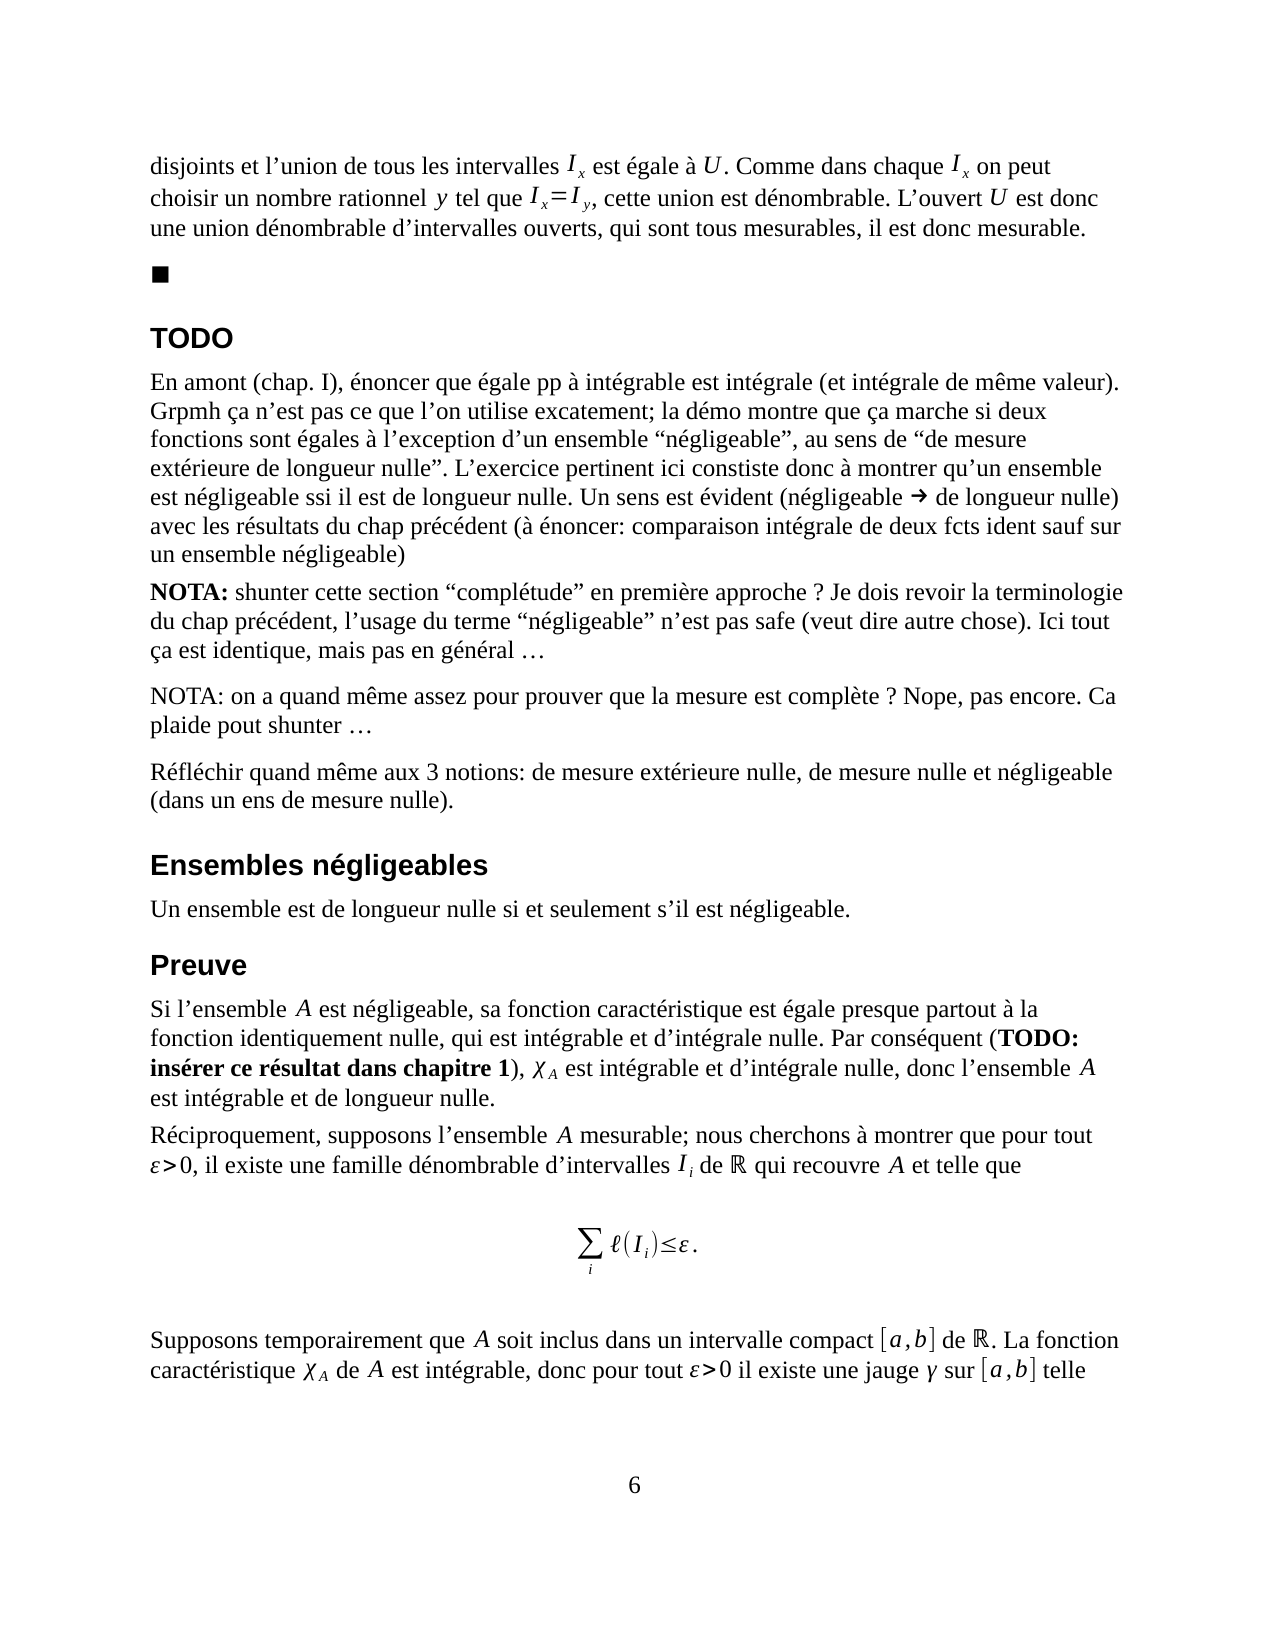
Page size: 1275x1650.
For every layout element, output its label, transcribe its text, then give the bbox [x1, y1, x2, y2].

text En amont (chap. I), énoncer que égale pp à intégrable est intégrale (et intégrale de même valeur). Grpmh ça n’est pas ce que l’on utilise excatement; la démo montre que ça marche si deux fonctions sont égales à l’exception d’un ensemble “négligeable”, au sens de “de mesure extérieure de longueur nulle”. L’exercice pertinent ici constiste donc à montrer qu’un ensemble est négligeable ssi il est de longueur nulle. Un sens est évident (négligeable de longueur nulle) avec les résultats du chap précédent (à énoncer: comparaison intégrale de deux fcts ident sauf sur un ensemble négligeable) [150, 367, 1125, 568]
text NOTA: on a quand même assez pour prouver que la mesure est complète ? Nope, pas encore. Ca plaide pout shunter … [150, 681, 1125, 739]
text Si l’ensemble est négligeable, sa fonction caractéristique est égale presque partout à la fonction identiquement nulle, qui est intégrable et d’intégrale nulle. Par conséquent (TODO: insérer ce résultat dans chapitre 1), est intégrable et d’intégrale nulle, donc l’ensemble est intégrable et de longueur nulle. [150, 994, 1125, 1112]
subtitle Preuve [150, 948, 1125, 982]
subtitle Ensembles négligeables [150, 848, 1125, 882]
text Un ensemble est de longueur nulle si et seulement s’il est négligeable. [150, 894, 1125, 923]
text Réfléchir quand même aux 3 notions: de mesure extérieure nulle, de mesure nulle et négligeable (dans un ens de mesure nulle). [150, 757, 1125, 814]
text Supposons temporairement que soit inclus dans un intervalle compact de . La fonction caractéristique de est intégrable, donc pour tout il existe une jauge sur telle que, si la subdivision pointée (totale ou partielle) est subordonnée à , on a [150, 1325, 1125, 1385]
text NOTA: shunter cette section “complétude” en première approche ? Je dois revoir la terminologie du chap précédent, l’usage du terme “négligeable” n’est pas safe (veut dire autre chose). Ici tout ça est identique, mais pas en général … [150, 577, 1125, 663]
text Si maintenant est un ensemble ouvert ouvert, pour chaque point de on peut construire le plus grand intervalle ouvert contenant et inclus dans (c’est l’union de tous les intervalles ouvert vérifiant ces deux propriétés). Pour un couple et dans , soit , soit et sont disjoints et l’union de tous les intervalles est égale à . Comme dans chaque on peut choisir un nombre rationnel tel que , cette union est dénombrable. L’ouvert est donc une union dénombrable d’intervalles ouverts, qui sont tous mesurables, il est donc mesurable. [150, 150, 1125, 241]
text Réciproquement, supposons l’ensemble mesurable; nous cherchons à montrer que pour tout , il existe une famille dénombrable d’intervalles de qui recouvre et telle que [150, 1121, 1125, 1181]
subtitle TODO [150, 321, 1125, 354]
